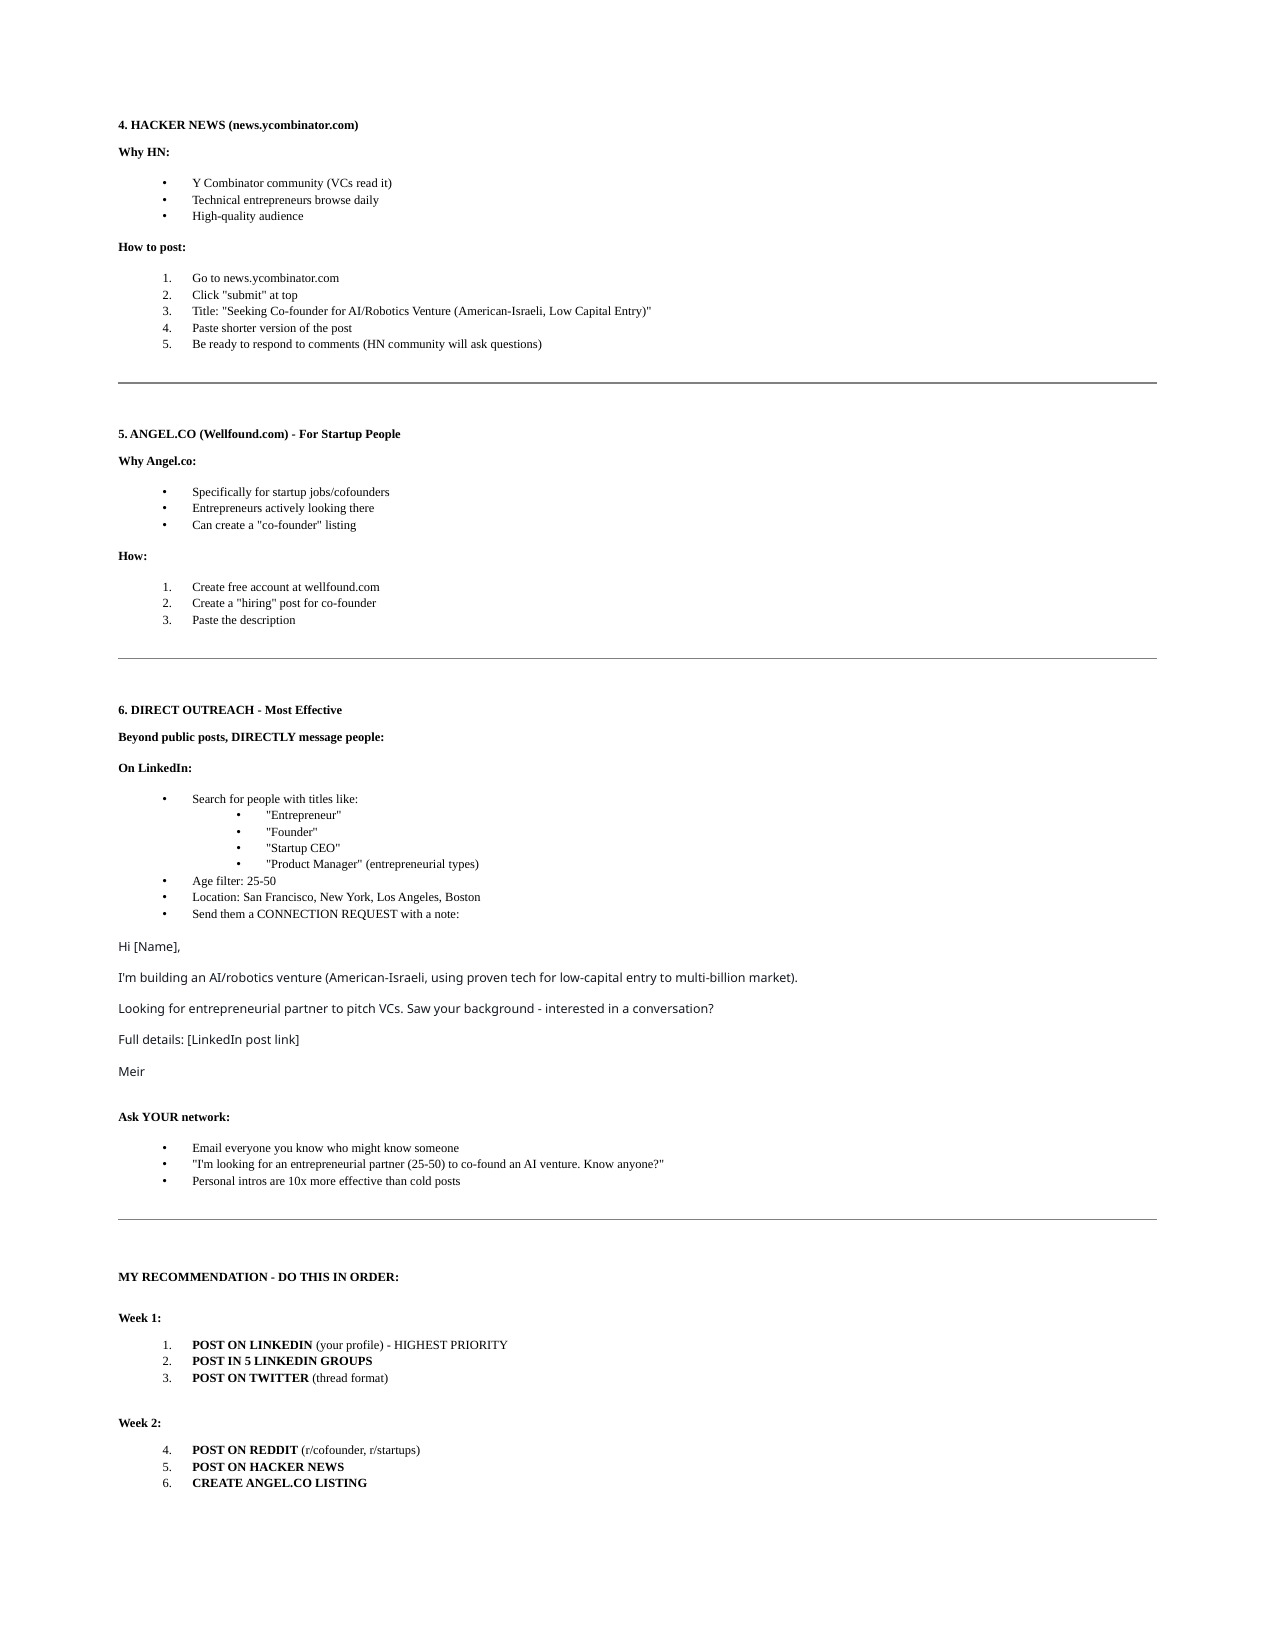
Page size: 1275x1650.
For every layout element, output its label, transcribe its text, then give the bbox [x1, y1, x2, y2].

list Create a "hiring" post for co-founder [162, 596, 1157, 611]
list POST ON HACKER NEWS [162, 1459, 1157, 1474]
subtitle MY RECOMMENDATION - DO THIS IN ORDER: [118, 1269, 1157, 1284]
list "Startup CEO" [236, 841, 1157, 855]
subtitle 4. HACKER NEWS (news.ycombinator.com) [118, 118, 1157, 132]
text Looking for entrepreneurial partner to pitch VCs. Saw your background - interested in a conversation? [118, 1000, 1157, 1017]
list Email everyone you know who might know someone [162, 1140, 1157, 1155]
list Age filter: 25-50 [162, 874, 1157, 888]
text How: [118, 549, 1157, 563]
list Send them a CONNECTION REQUEST with a note: [162, 907, 1157, 921]
text Ask YOUR network: [118, 1109, 1157, 1124]
list Title: "Seeking Co-founder for AI/Robotics Venture (American-Israeli, Low Capital Entry)" [162, 304, 1157, 318]
text I'm building an AI/robotics venture (American-Israeli, using proven tech for low-capital entry to multi-billion market). [118, 969, 1157, 986]
subtitle 5. ANGEL.CO (Wellfound.com) - For Startup People [118, 427, 1157, 441]
list CREATE ANGEL.CO LISTING [162, 1476, 1157, 1490]
list POST ON LINKEDIN (your profile) - HIGHEST PRIORITY [162, 1338, 1157, 1352]
text Why Angel.co: [118, 454, 1157, 468]
subtitle 6. DIRECT OUTREACH - Most Effective [118, 702, 1157, 717]
list "Entrepreneur" [236, 808, 1157, 822]
list Paste the description [162, 613, 1157, 627]
list "I'm looking for an entrepreneurial partner (25-50) to co-found an AI venture. Know anyone?" [162, 1157, 1157, 1171]
list Search for people with titles like: [162, 791, 1157, 806]
list High-quality audience [162, 209, 1157, 223]
list Y Combinator community (VCs read it) [162, 176, 1157, 190]
list Can create a "co-founder" listing [162, 518, 1157, 532]
text On LinkedIn: [118, 760, 1157, 775]
list Personal intros are 10x more effective than cold posts [162, 1173, 1157, 1188]
list Entrepreneurs actively looking there [162, 501, 1157, 516]
text Beyond public posts, DIRECTLY message people: [118, 729, 1157, 744]
text Meir [118, 1063, 1157, 1080]
list Paste shorter version of the post [162, 320, 1157, 335]
list POST ON TWITTER (thread format) [162, 1371, 1157, 1385]
list Location: San Francisco, New York, Los Angeles, Boston [162, 890, 1157, 904]
list "Product Manager" (entrepreneurial types) [236, 857, 1157, 872]
list Specifically for startup jobs/cofounders [162, 485, 1157, 499]
text Full details: [LinkedIn post link] [118, 1031, 1157, 1048]
list Be ready to respond to comments (HN community will ask questions) [162, 337, 1157, 351]
subtitle Week 2: [118, 1416, 1157, 1431]
list Create free account at wellfound.com [162, 580, 1157, 594]
list Technical entrepreneurs browse daily [162, 192, 1157, 207]
text How to post: [118, 240, 1157, 254]
text Why HN: [118, 145, 1157, 159]
text Hi [Name], [118, 938, 1157, 955]
list Go to news.ycombinator.com [162, 271, 1157, 285]
list POST IN 5 LINKEDIN GROUPS [162, 1354, 1157, 1368]
list "Founder" [236, 824, 1157, 839]
subtitle Week 1: [118, 1311, 1157, 1325]
list Click "submit" at top [162, 287, 1157, 302]
list POST ON REDDIT (r/cofounder, r/startups) [162, 1443, 1157, 1457]
